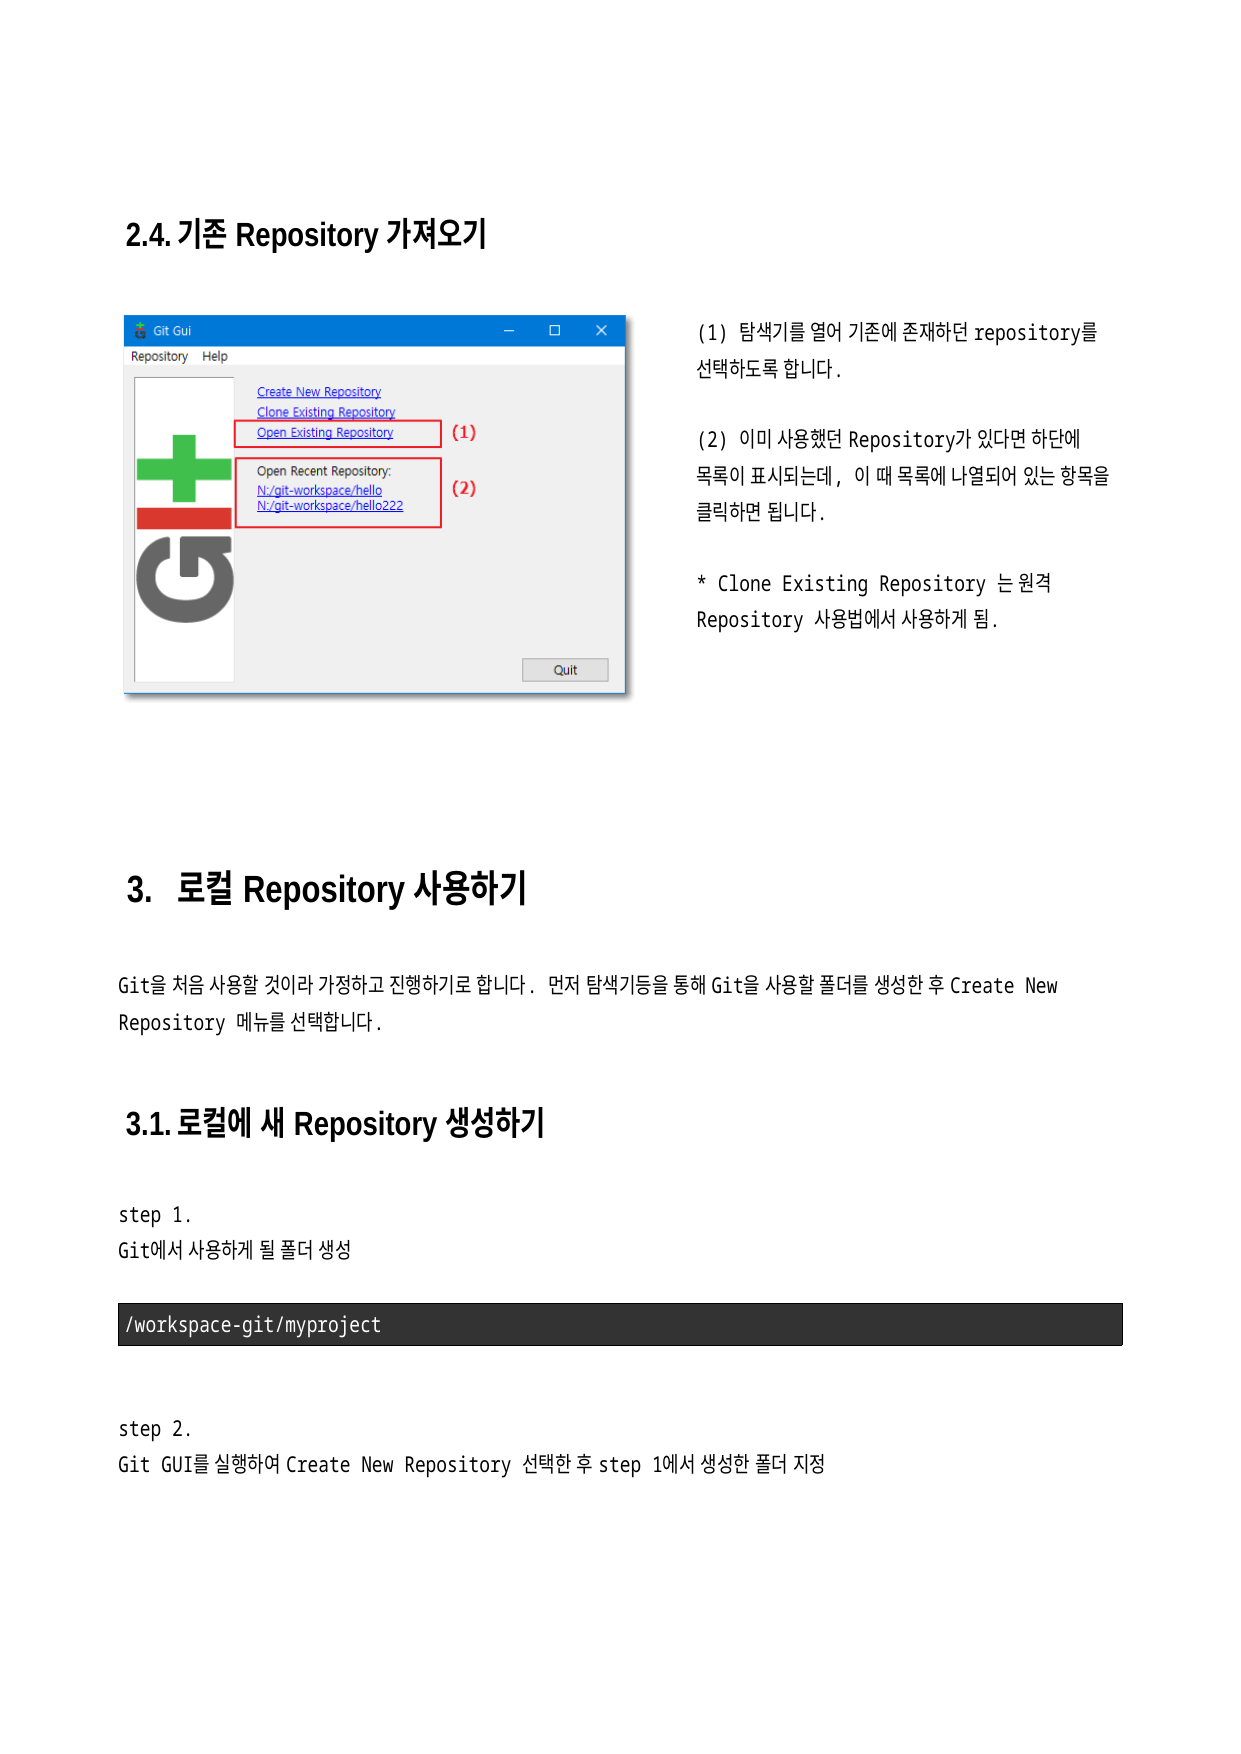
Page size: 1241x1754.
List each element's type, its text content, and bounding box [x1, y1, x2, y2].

table_header /workspace-git/myproject [119, 1304, 1122, 1345]
subtitle 로컬에 새 Repository 생성하기 [118, 1096, 1122, 1145]
text Git GUI를 실행하여 Create New Repository 선택한 후 step 1에서 생성한 폴더 지정 [118, 1447, 1122, 1479]
table_header [118, 310, 691, 765]
subtitle 기존 Repository 가져오기 [118, 207, 1122, 256]
subtitle 로컬 Repository 사용하기 [118, 858, 1122, 913]
text Git을 처음 사용할 것이라 가정하고 진행하기로 합니다. 먼저 탐색기등을 통해 Git을 사용할 폴더를 생성한 후 Create New Repository 메뉴를 선택합니다. [118, 968, 1122, 1036]
picture [123, 315, 635, 703]
table_header (1) 탐색기를 열어 기존에 존재하던 repository를 선택하도록 합니다. (2) 이미 사용했던 Repository가 있다면 하단에 목록이 표시되는데, 이 때 목록에 나열되어 있는 항목을 클릭하면 됩니다. * Clone Existing Repository 는 원격 Repository 사용법에서 사용하게 됨. [691, 310, 1122, 765]
text Git에서 사용하게 될 폴더 생성 [118, 1233, 1122, 1264]
text step 2. [118, 1413, 1122, 1443]
text step 1. [118, 1198, 1122, 1228]
